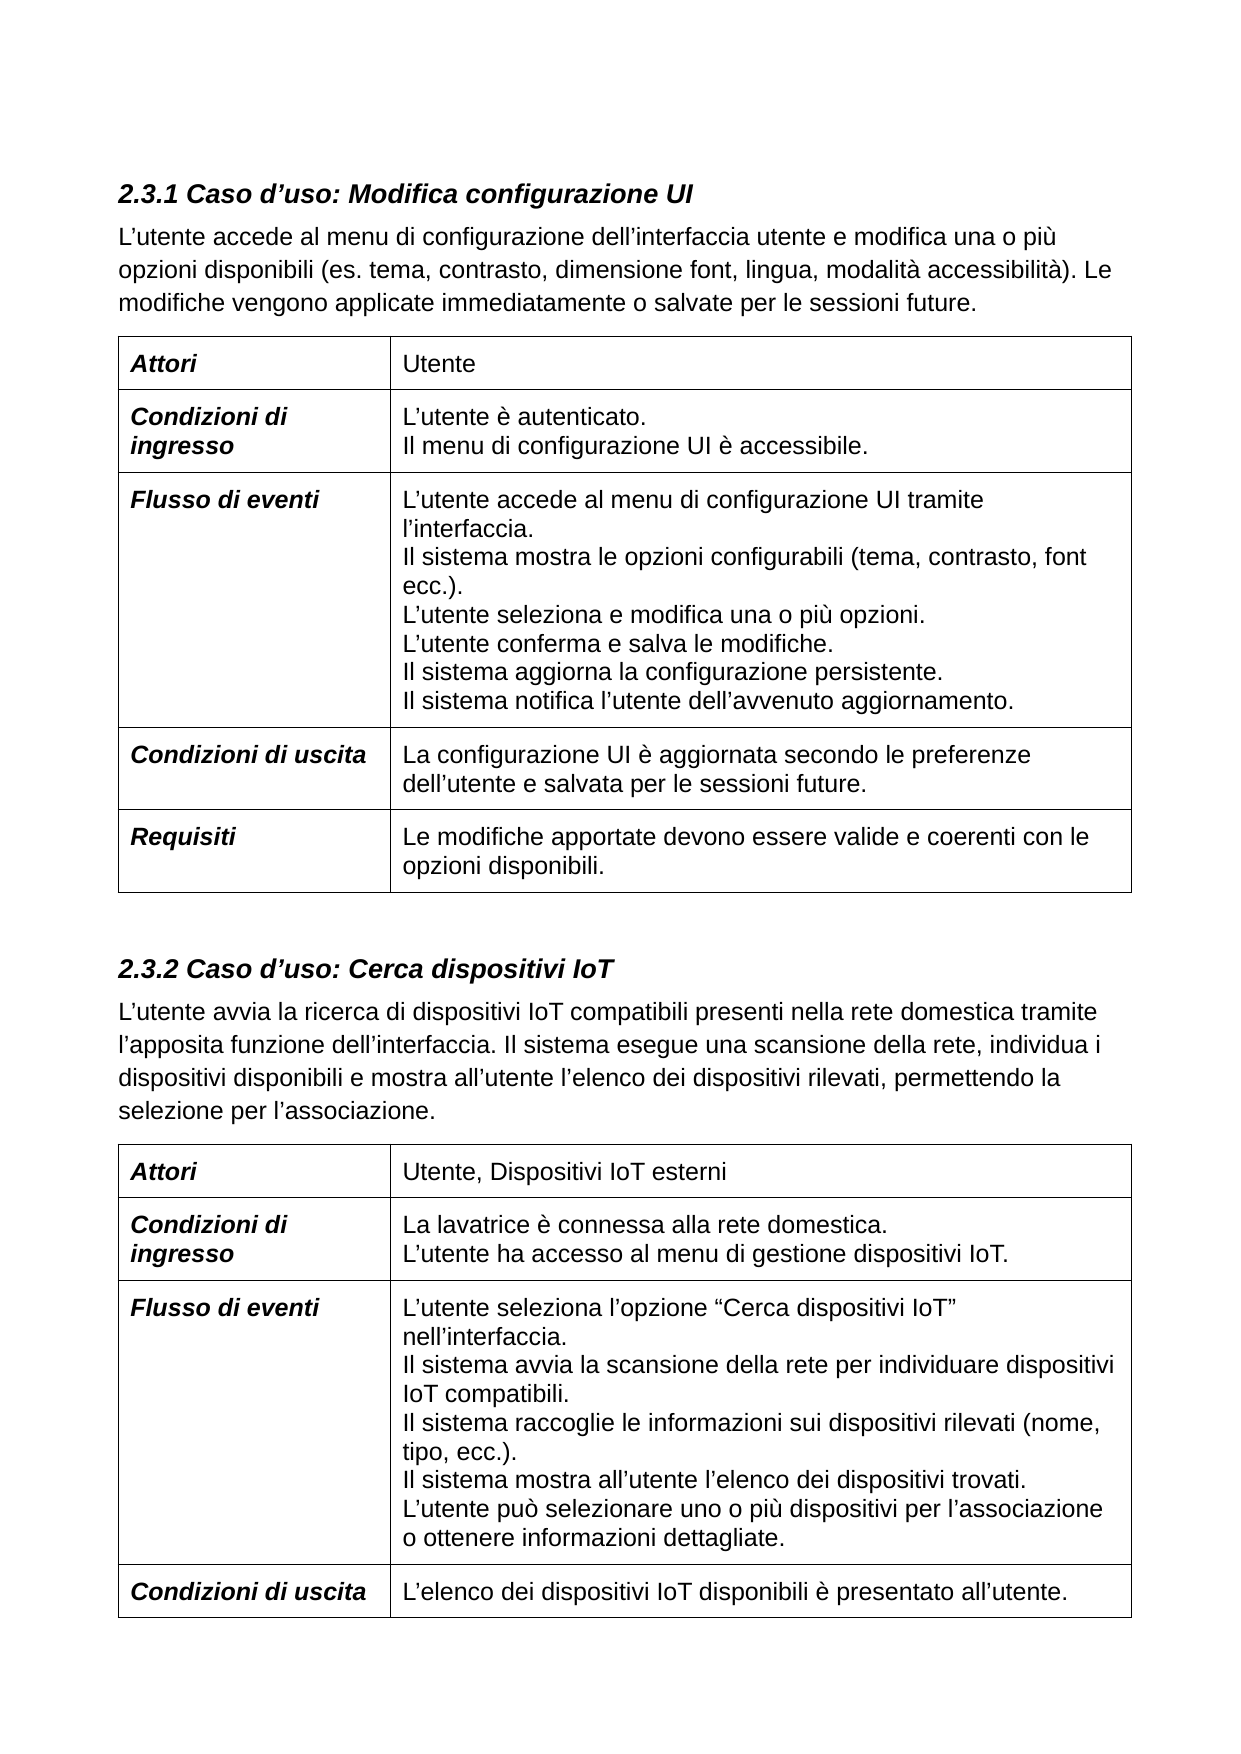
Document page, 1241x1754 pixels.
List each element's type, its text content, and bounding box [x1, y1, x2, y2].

table_cell Condizioni di ingresso [119, 1198, 390, 1280]
table_cell Flusso di eventi [119, 1281, 390, 1563]
subtitle 2.3.1 Caso d’uso: Modifica configurazione UI [118, 178, 1122, 209]
table_cell Requisiti [119, 810, 390, 892]
table_header Attori [119, 1145, 390, 1197]
table_header Utente, Dispositivi IoT esterni [391, 1145, 1131, 1197]
table_header Utente [391, 337, 1131, 389]
table_cell L’utente è autenticato. Il menu di configurazione UI è accessibile. [391, 390, 1131, 472]
text L’utente avvia la ricerca di dispositivi IoT compatibili presenti nella rete domestica tramite l’apposita funzione dell’interfaccia. Il sistema esegue una scansione della rete, individua i dispositivi disponibili e mostra all’utente l’elenco dei dispositivi rilevati, permettendo la selezione per l’associazione. [118, 997, 1122, 1124]
table_header Attori [119, 337, 390, 389]
table_cell Flusso di eventi [119, 473, 390, 727]
table_cell Le modifiche apportate devono essere valide e coerenti con le opzioni disponibili. [391, 810, 1131, 892]
table_cell L’elenco dei dispositivi IoT disponibili è presentato all’utente. [391, 1565, 1131, 1617]
table_cell La configurazione UI è aggiornata secondo le preferenze dell’utente e salvata per le sessioni future. [391, 728, 1131, 809]
table_cell L’utente accede al menu di configurazione UI tramite l’interfaccia. Il sistema mostra le opzioni configurabili (tema, contrasto, font ecc.). L’utente seleziona e modifica una o più opzioni. L’utente conferma e salva le modifiche. Il sistema aggiorna la configurazione persistente. Il sistema notifica l’utente dell’avvenuto aggiornamento. [391, 473, 1131, 727]
text L’utente accede al menu di configurazione dell’interfaccia utente e modifica una o più opzioni disponibili (es. tema, contrasto, dimensione font, lingua, modalità accessibilità). Le modifiche vengono applicate immediatamente o salvate per le sessioni future. [118, 222, 1122, 317]
table_cell Condizioni di ingresso [119, 390, 390, 472]
table_cell La lavatrice è connessa alla rete domestica. L’utente ha accesso al menu di gestione dispositivi IoT. [391, 1198, 1131, 1280]
table_cell L’utente seleziona l’opzione “Cerca dispositivi IoT” nell’interfaccia. Il sistema avvia la scansione della rete per individuare dispositivi IoT compatibili. Il sistema raccoglie le informazioni sui dispositivi rilevati (nome, tipo, ecc.). Il sistema mostra all’utente l’elenco dei dispositivi trovati. L’utente può selezionare uno o più dispositivi per l’associazione o ottenere informazioni dettagliate. [391, 1281, 1131, 1563]
table_cell Condizioni di uscita [119, 1565, 390, 1617]
table_cell Condizioni di uscita [119, 728, 390, 809]
subtitle 2.3.2 Caso d’uso: Cerca dispositivi IoT [118, 953, 1122, 984]
